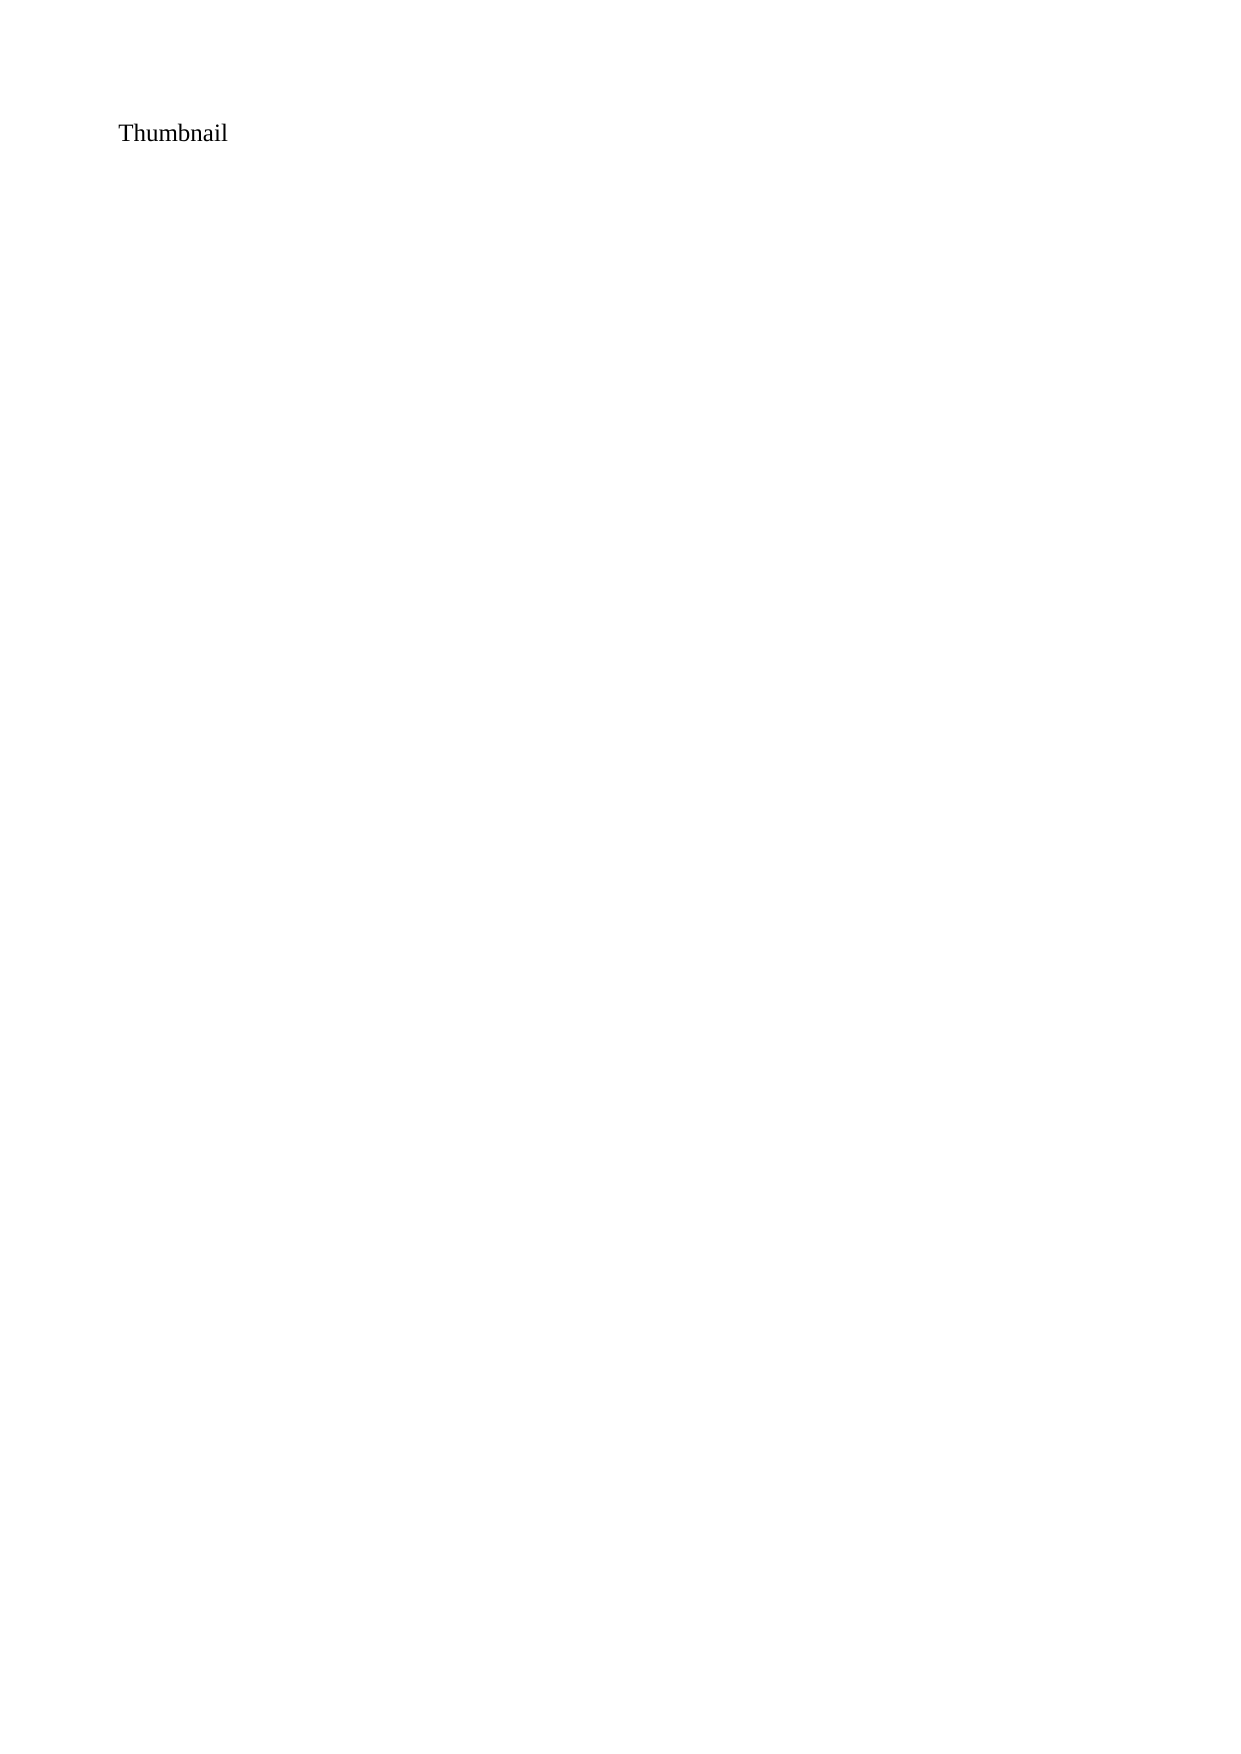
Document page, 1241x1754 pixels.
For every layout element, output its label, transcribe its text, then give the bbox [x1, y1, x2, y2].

text Thumbnail [118, 118, 1122, 147]
